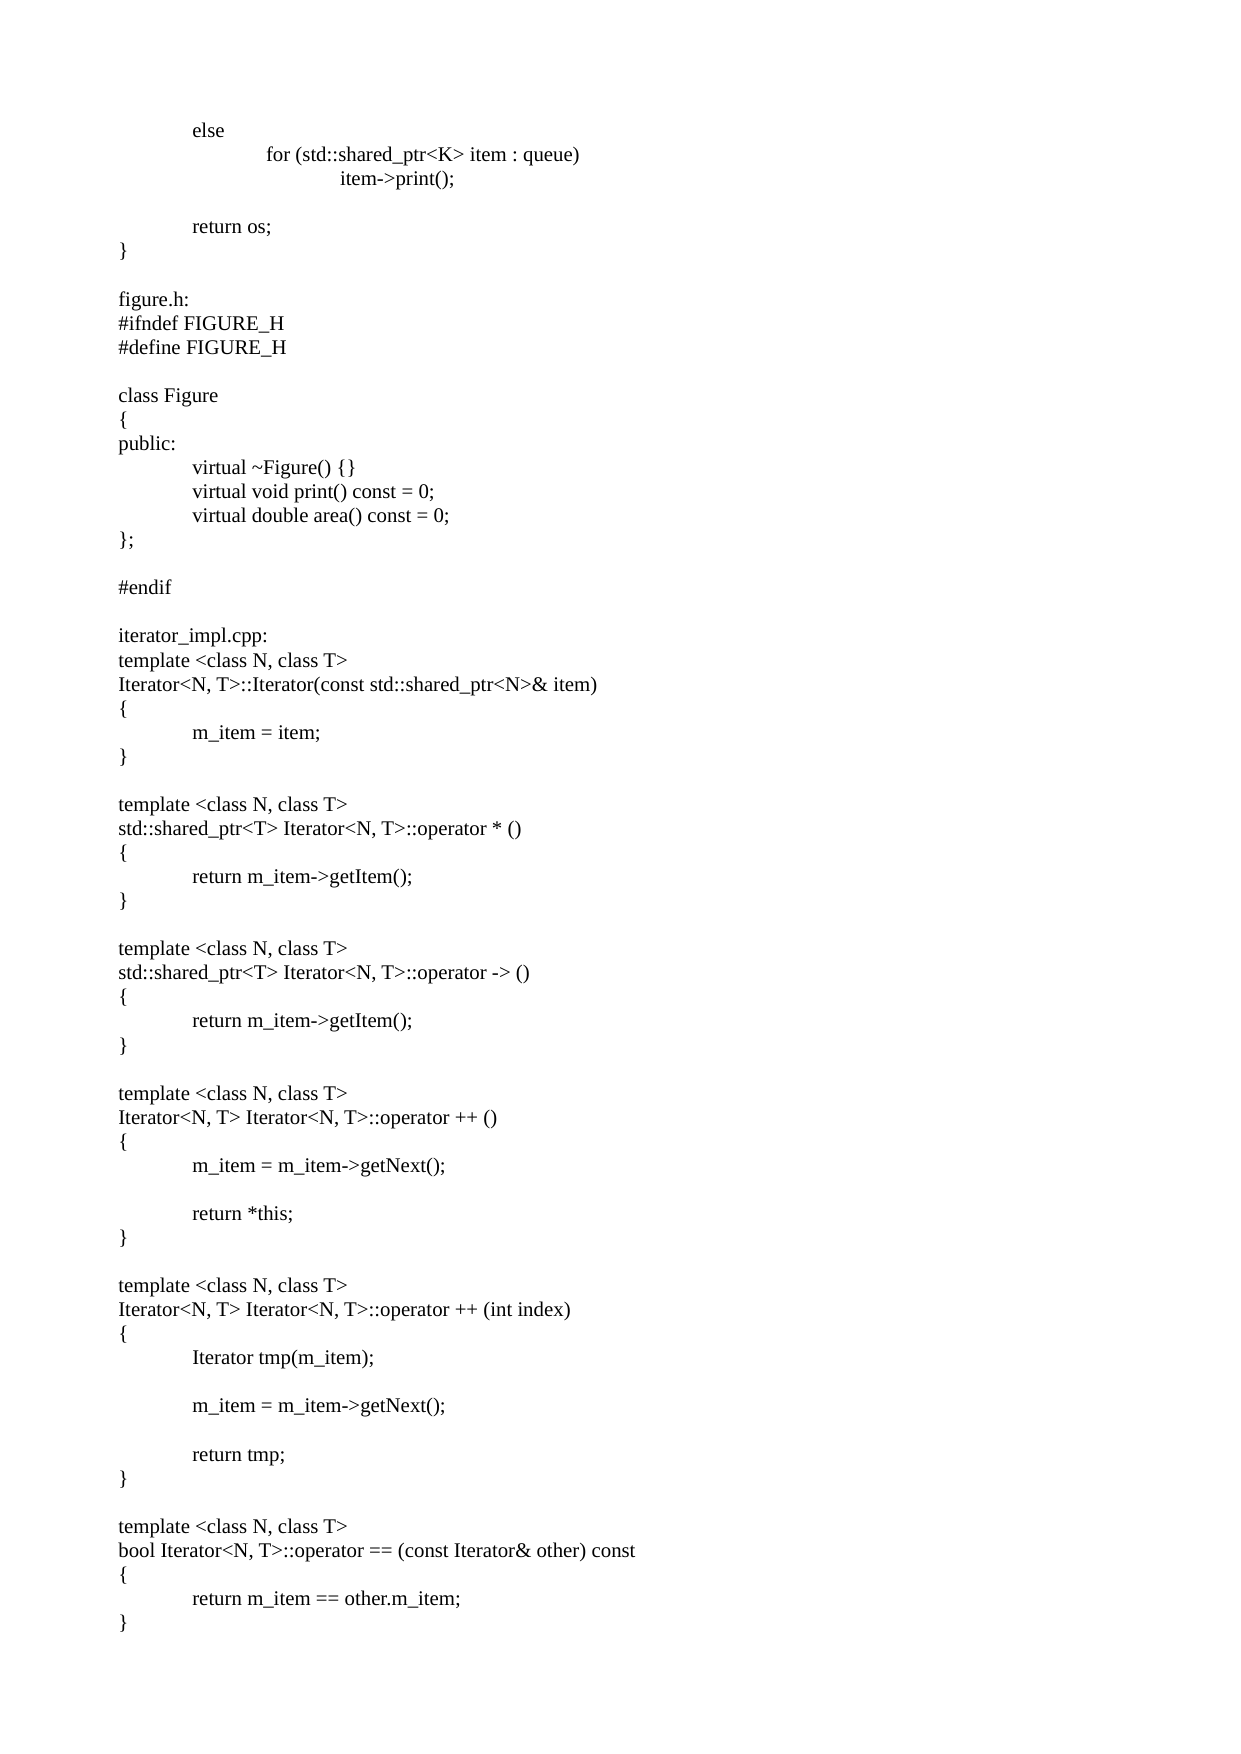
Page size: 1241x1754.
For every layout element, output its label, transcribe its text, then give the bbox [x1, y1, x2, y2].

list return os; [118, 214, 1122, 238]
list m_item = m_item->getNext(); [118, 1393, 1122, 1417]
list { [118, 984, 1122, 1008]
list iterator_impl.cpp: [118, 623, 1122, 647]
list virtual ~Figure() {} [118, 455, 1122, 479]
list return m_item->getItem(); [118, 1008, 1122, 1032]
list template <class N, class T> [118, 647, 1122, 672]
list bool Iterator<N, T>::operator == (const Iterator& other) const [118, 1538, 1122, 1562]
list } [118, 1225, 1122, 1249]
list template <class N, class T> [118, 792, 1122, 816]
list { [118, 1562, 1122, 1586]
list #define FIGURE_H [118, 335, 1122, 359]
list { [118, 407, 1122, 431]
list item->print(); [118, 166, 1122, 190]
list }; [118, 527, 1122, 551]
list return tmp; [118, 1442, 1122, 1466]
list Iterator tmp(m_item); [118, 1345, 1122, 1369]
list virtual void print() const = 0; [118, 479, 1122, 503]
list class Figure [118, 383, 1122, 407]
list { [118, 840, 1122, 864]
list } [118, 888, 1122, 912]
list } [118, 744, 1122, 768]
list std::shared_ptr<T> Iterator<N, T>::operator * () [118, 816, 1122, 840]
list else [118, 118, 1122, 142]
list template <class N, class T> [118, 1081, 1122, 1105]
list for (std::shared_ptr<K> item : queue) [118, 142, 1122, 166]
list } [118, 238, 1122, 262]
list template <class N, class T> [118, 936, 1122, 960]
list } [118, 1610, 1122, 1634]
list public: [118, 431, 1122, 455]
list template <class N, class T> [118, 1273, 1122, 1297]
list template <class N, class T> [118, 1514, 1122, 1538]
list { [118, 1129, 1122, 1153]
list Iterator<N, T>::Iterator(const std::shared_ptr<N>& item) [118, 672, 1122, 696]
list m_item = m_item->getNext(); [118, 1153, 1122, 1177]
list figure.h: [118, 287, 1122, 311]
list { [118, 696, 1122, 720]
list } [118, 1466, 1122, 1490]
list return *this; [118, 1201, 1122, 1225]
list } [118, 1032, 1122, 1057]
list return m_item->getItem(); [118, 864, 1122, 888]
list Iterator<N, T> Iterator<N, T>::operator ++ (int index) [118, 1297, 1122, 1321]
list #endif [118, 575, 1122, 599]
list m_item = item; [118, 720, 1122, 744]
list #ifndef FIGURE_H [118, 311, 1122, 335]
list virtual double area() const = 0; [118, 503, 1122, 527]
list { [118, 1321, 1122, 1345]
list Iterator<N, T> Iterator<N, T>::operator ++ () [118, 1105, 1122, 1129]
list return m_item == other.m_item; [118, 1586, 1122, 1610]
list std::shared_ptr<T> Iterator<N, T>::operator -> () [118, 960, 1122, 984]
